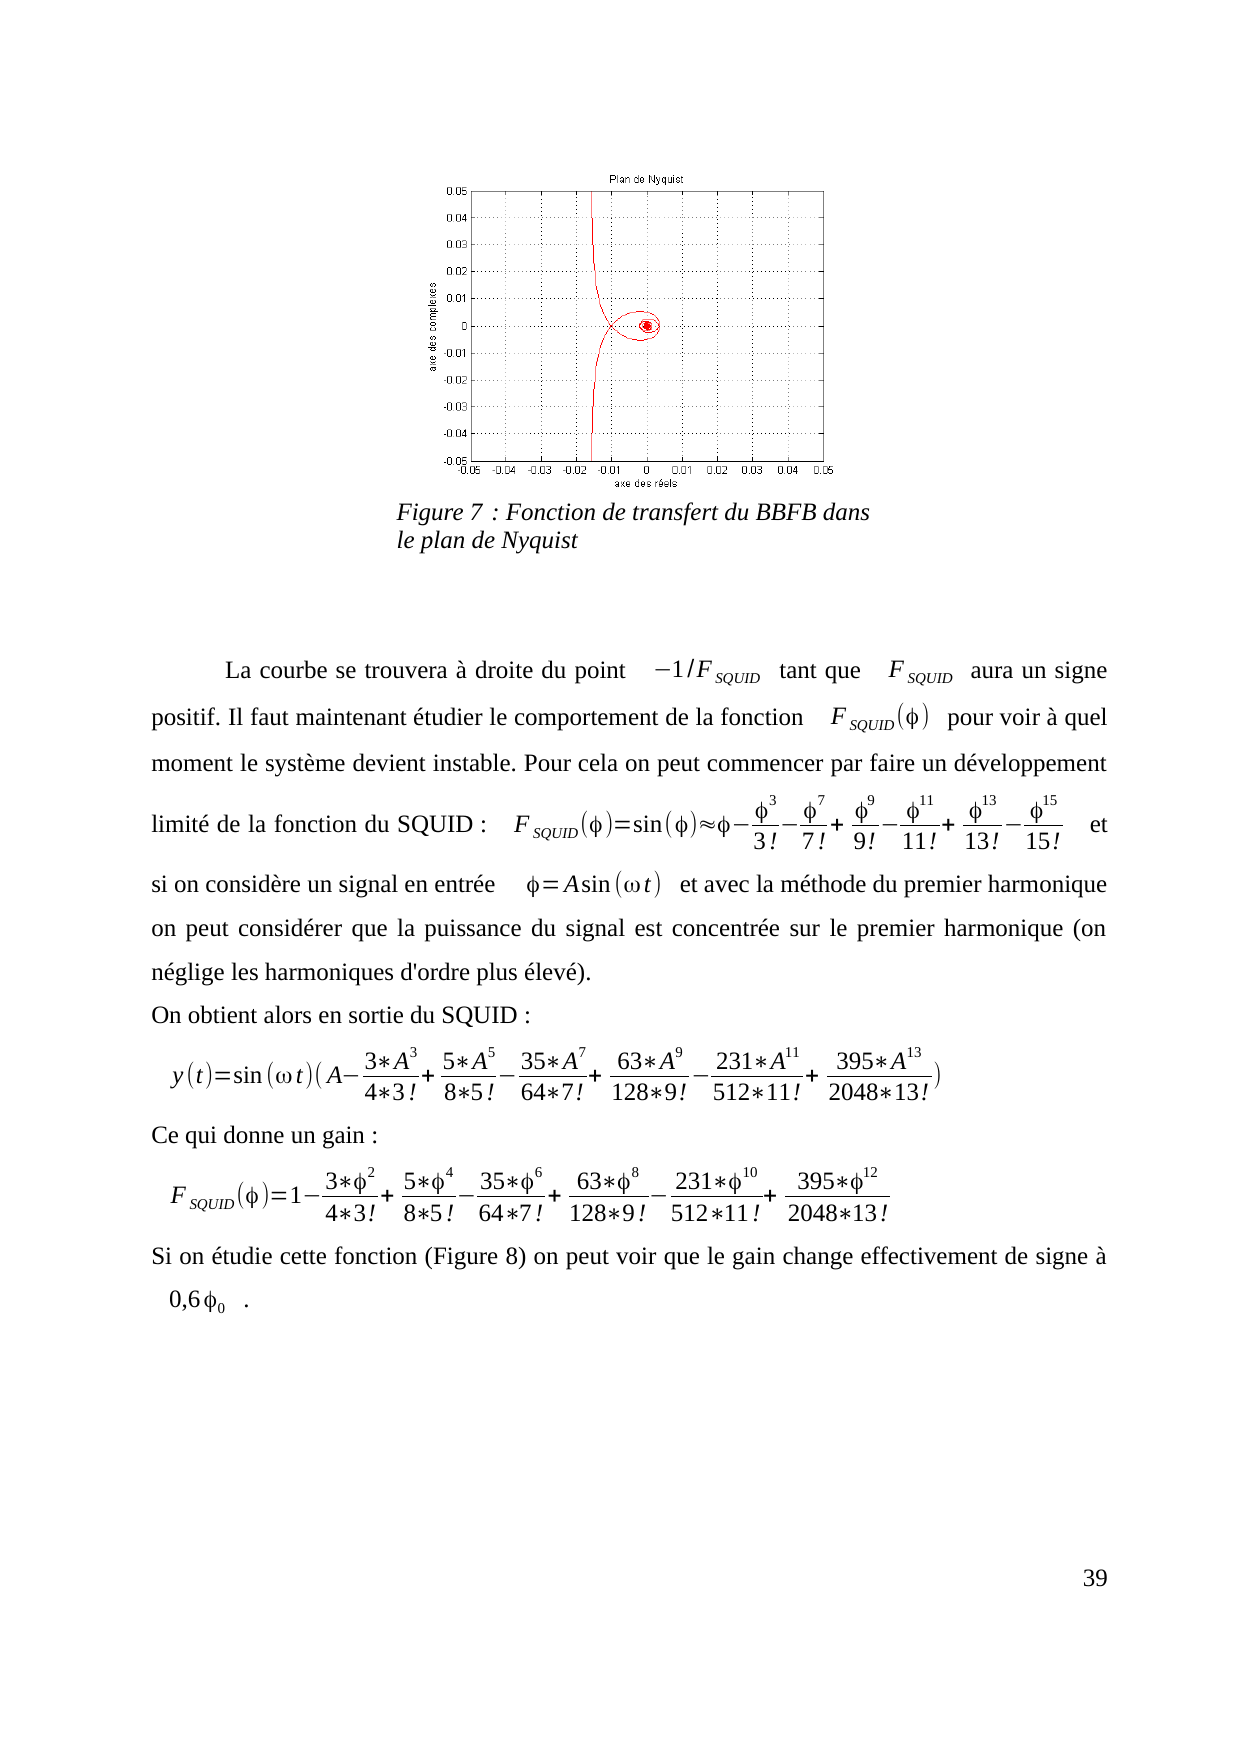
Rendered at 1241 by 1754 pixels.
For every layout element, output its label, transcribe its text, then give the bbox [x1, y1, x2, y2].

picture [411, 165, 866, 497]
text Ce qui donne un gain : [151, 1120, 1108, 1227]
text La courbe se trouvera à droite du point tant que aura un signe positif. Il faut maintenant étudier le comportement de la fonction pour voir à quel moment le système devient instable. Pour cela on peut commencer par faire un développement limité de la fonction du SQUID : et si on considère un signal en entrée et avec la méthode du premier harmonique on peut considérer que la puissance du signal est concentrée sur le premier harmonique (on néglige les harmoniques d'ordre plus élevé). [151, 655, 1108, 985]
text On obtient alors en sortie du SQUID : [151, 1000, 1108, 1106]
text Figure 7 : Fonction de transfert du BBFB dans le plan de Nyquist [396, 184, 881, 554]
text Si on étudie cette fonction (Figure 8) on peut voir que le gain change effectivement de signe à . [151, 1241, 1108, 1317]
